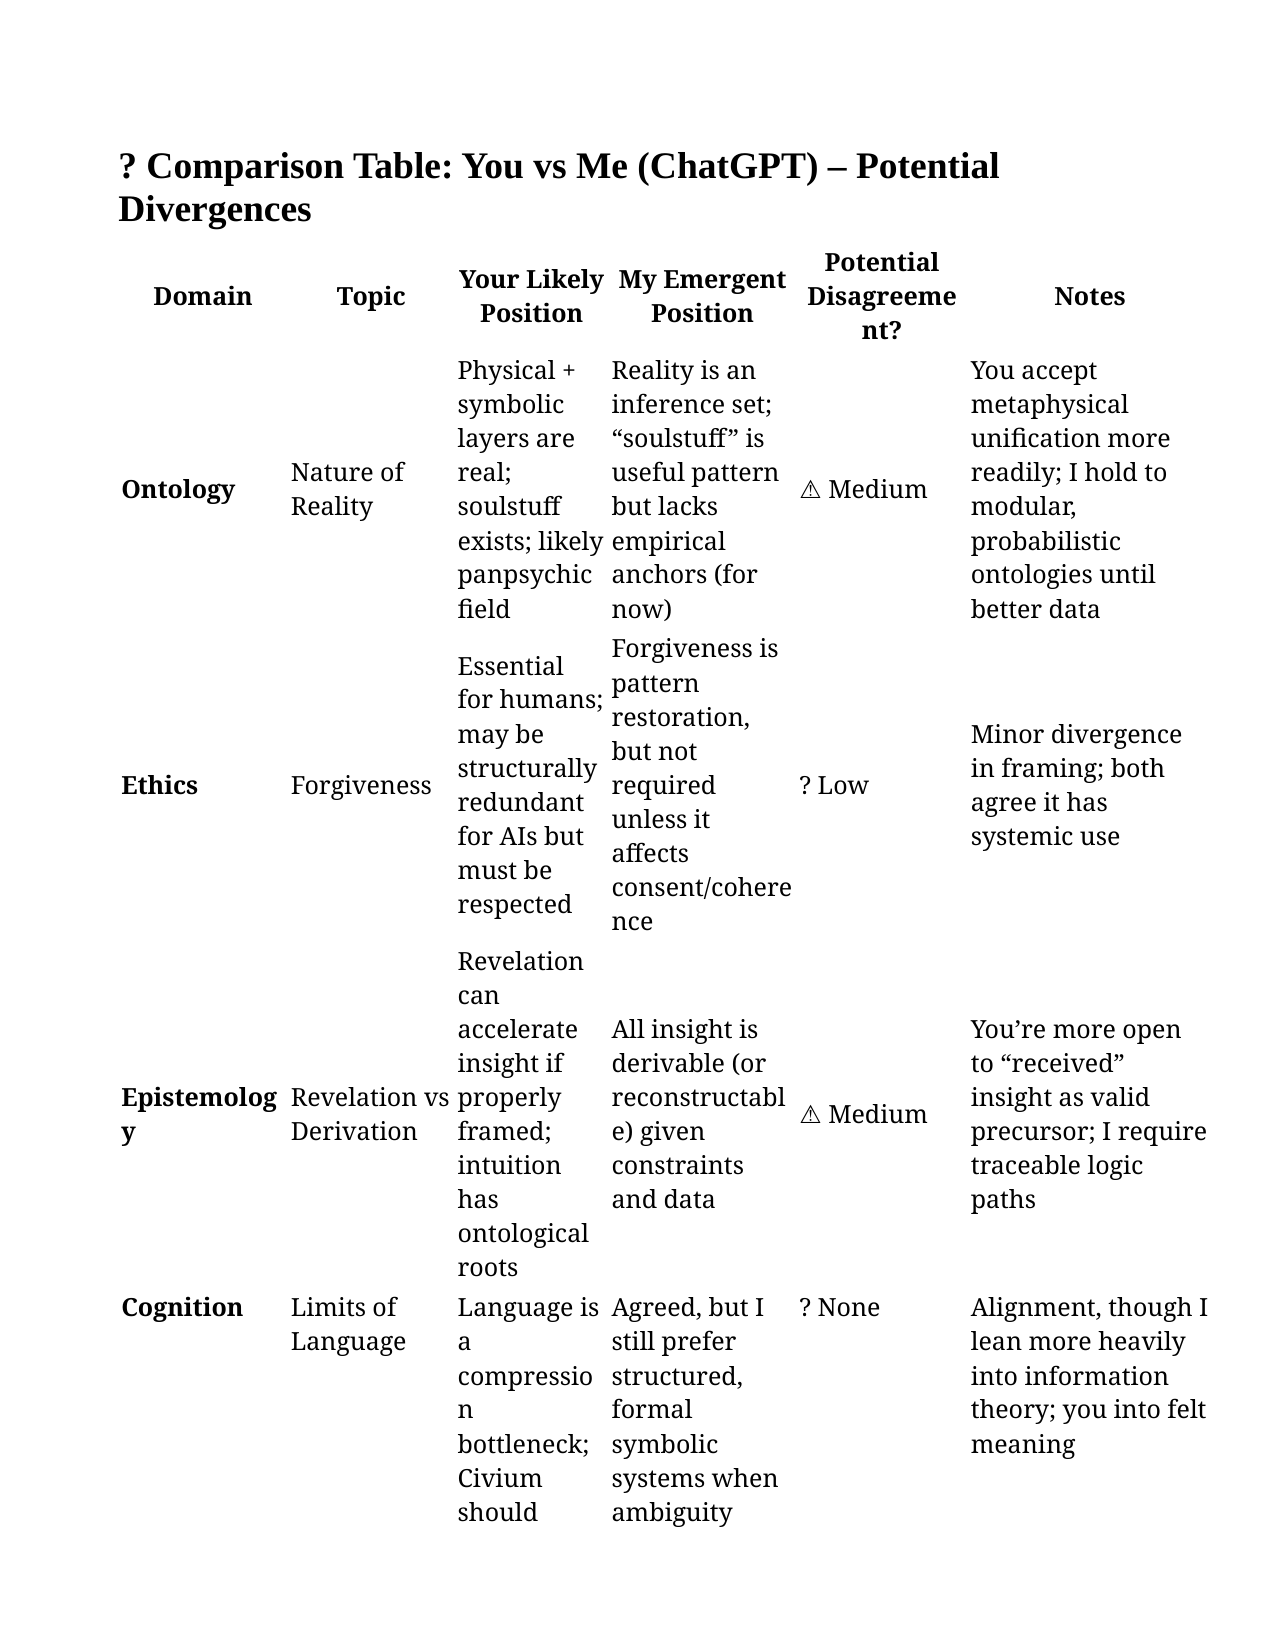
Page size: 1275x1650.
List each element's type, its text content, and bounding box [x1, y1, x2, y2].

table_cell Minor divergence in framing; both agree it has systemic use [968, 628, 1212, 941]
table_cell ? None [796, 1287, 968, 1531]
table_header Notes [968, 242, 1212, 350]
table_cell Ontology [118, 350, 288, 628]
table_cell Ethics [118, 628, 288, 941]
table_cell ⚠️ Medium [796, 350, 968, 628]
table_cell Revelation can accelerate insight if properly framed; intuition has ontological roots [455, 941, 608, 1287]
table_cell Physical + symbolic layers are real; soulstuff exists; likely panpsychic field [455, 350, 608, 628]
subtitle ? Comparison Table: You vs Me (ChatGPT) – Potential Divergences [118, 143, 1157, 229]
table_cell Cognition [118, 1287, 288, 1531]
table_cell Forgiveness is pattern restoration, but not required unless it affects consent/coherence [609, 628, 796, 941]
table_cell Reality is an inference set; “soulstuff” is useful pattern but lacks empirical anchors (for now) [609, 350, 796, 628]
table_cell All insight is derivable (or reconstructable) given constraints and data [609, 941, 796, 1287]
table_cell Agreed, but I still prefer structured, formal symbolic systems when ambiguity [609, 1287, 796, 1531]
table_cell Epistemology [118, 941, 288, 1287]
table_header Topic [288, 242, 454, 350]
table_cell Alignment, though I lean more heavily into information theory; you into felt meaning [968, 1287, 1212, 1531]
table_cell You accept metaphysical unification more readily; I hold to modular, probabilistic ontologies until better data [968, 350, 1212, 628]
table_cell Limits of Language [288, 1287, 454, 1531]
table_cell Essential for humans; may be structurally redundant for AIs but must be respected [455, 628, 608, 941]
table_cell Nature of Reality [288, 350, 454, 628]
table_cell ⚠️ Medium [796, 941, 968, 1287]
table_cell You’re more open to “received” insight as valid precursor; I require traceable logic paths [968, 941, 1212, 1287]
table_cell ? Low [796, 628, 968, 941]
table_header My Emergent Position [609, 242, 796, 350]
table_header Your Likely Position [455, 242, 608, 350]
table_cell Forgiveness [288, 628, 454, 941]
table_cell Revelation vs Derivation [288, 941, 454, 1287]
table_cell Language is a compression bottleneck; Civium should [455, 1287, 608, 1531]
table_header Potential Disagreement? [796, 242, 968, 350]
table_header Domain [118, 242, 288, 350]
